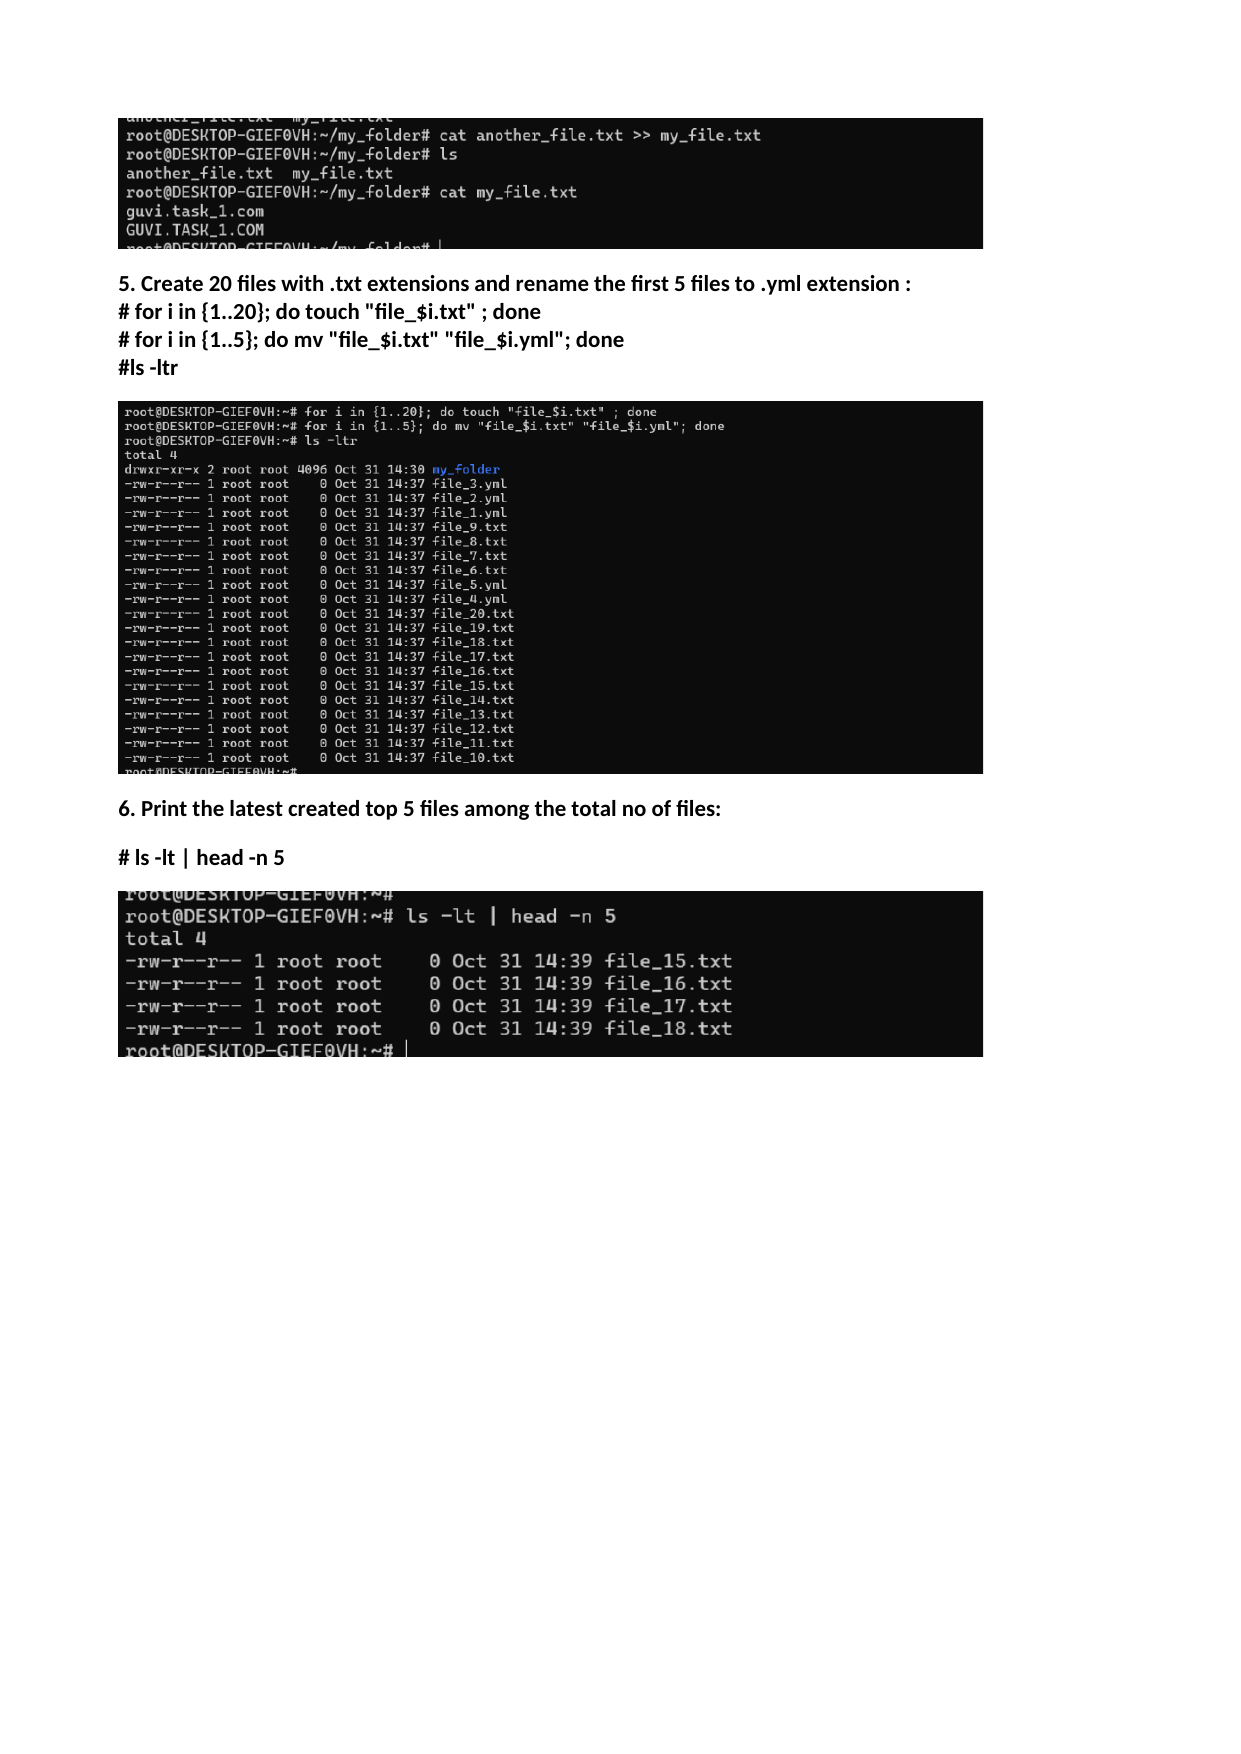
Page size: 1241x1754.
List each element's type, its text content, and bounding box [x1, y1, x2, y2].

text 5. Create 20 files with .txt extensions and rename the first 5 files to .yml extension : # for i in {1..20}; do touch "file_$i.txt" ; done # for i in {1..5}; do mv "file_$i.txt" "file_$i.yml"; done #ls -ltr [118, 269, 1122, 381]
text [984, 118, 1122, 248]
text # ls -lt | head -n 5 [118, 843, 1122, 871]
text 6. Print the latest created top 5 files among the total no of files: [118, 794, 1122, 822]
